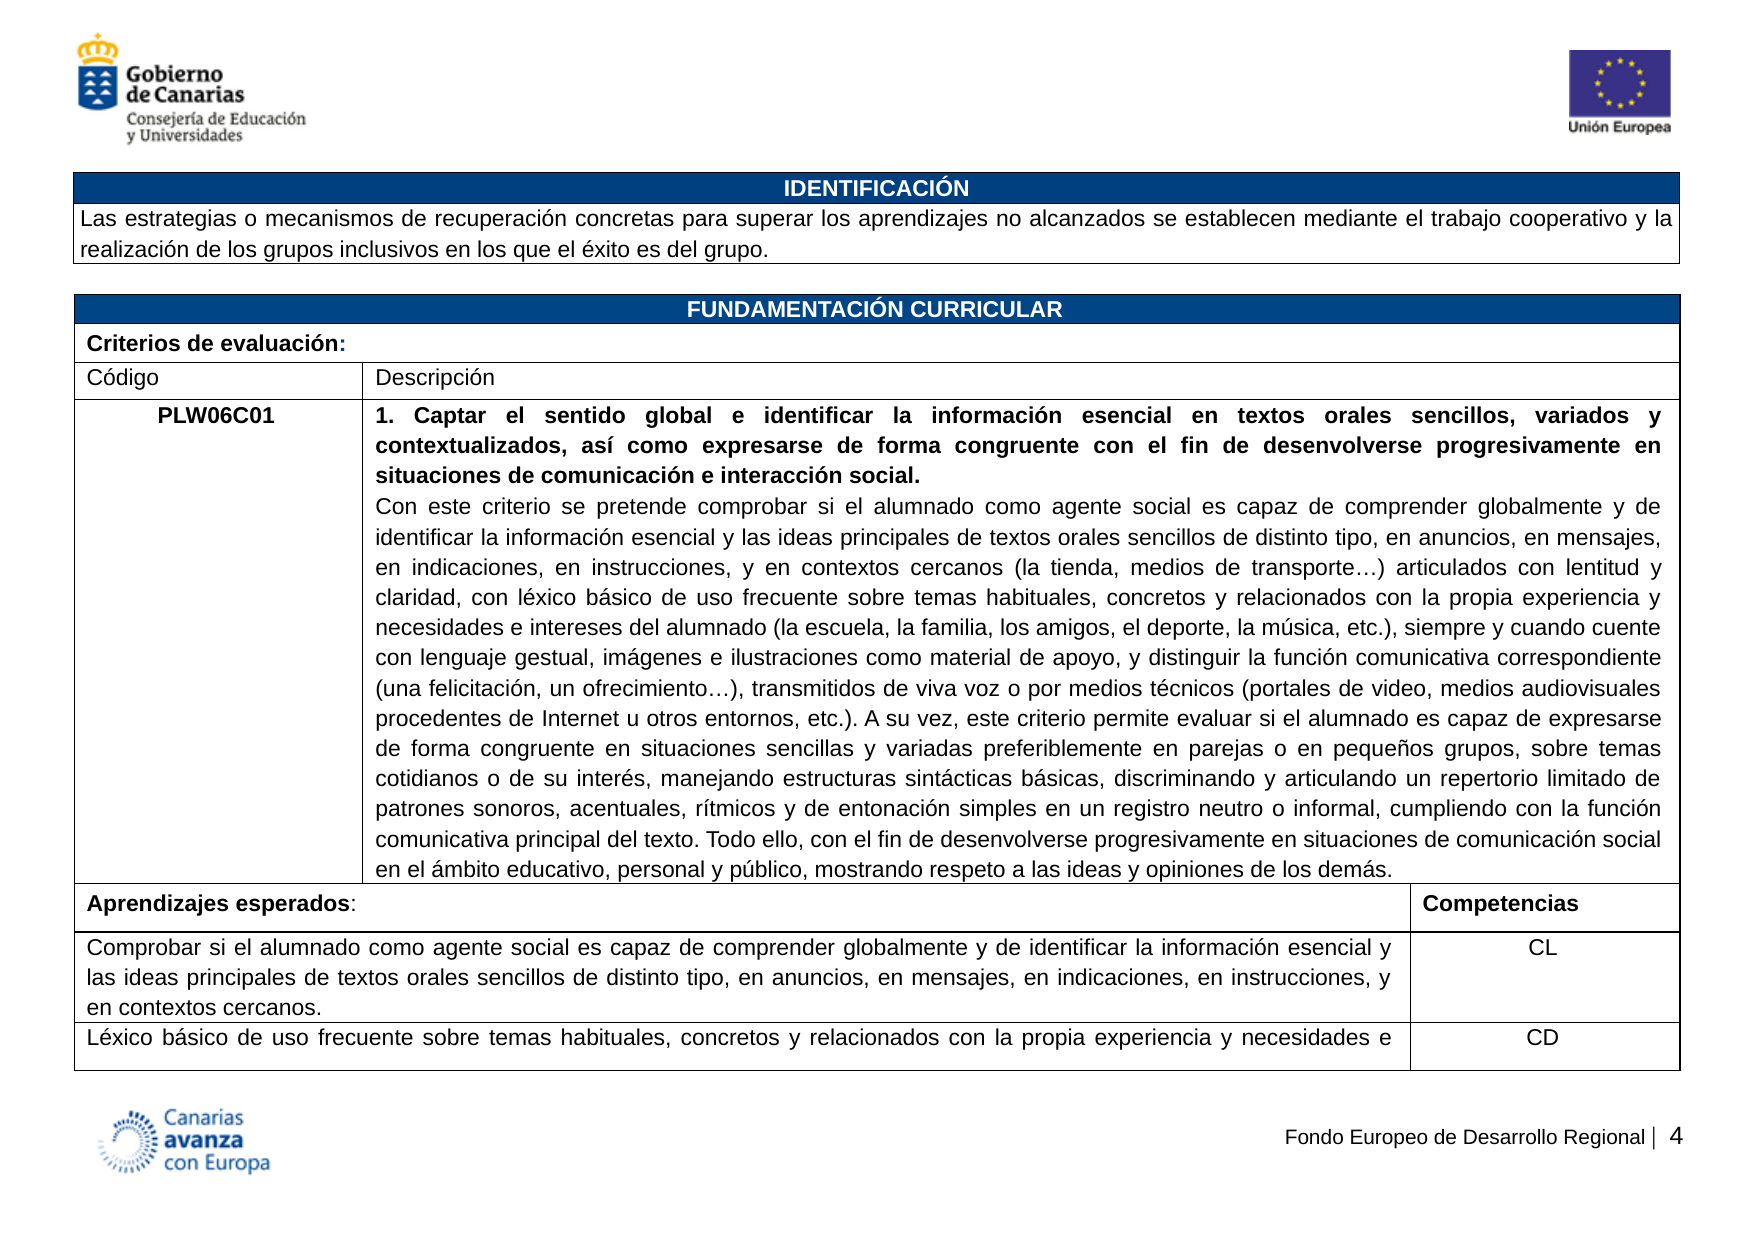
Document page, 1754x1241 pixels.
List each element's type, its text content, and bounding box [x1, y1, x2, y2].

table_cell Léxico básico de uso frecuente sobre temas habituales, concretos y relacionados con la propia experiencia y necesidades e [75, 1023, 1410, 1069]
table_cell Competencias [1411, 884, 1679, 931]
table_header IDENTIFICACIÓN [74, 173, 1679, 203]
table_cell CL [1411, 933, 1679, 1022]
picture [74, 32, 314, 150]
table_cell Aprendizajes esperados: [75, 884, 1410, 931]
table_cell Las estrategias o mecanismos de recuperación concretas para superar los aprendizajes no alcanzados se establecen mediante el trabajo cooperativo y la realización de los grupos inclusivos en los que el éxito es del grupo. [74, 204, 1679, 263]
table_cell Comprobar si el alumnado como agente social es capaz de comprender globalmente y de identificar la información esencial y las ideas principales de textos orales sencillos de distinto tipo, en anuncios, en mensajes, en indicaciones, en instrucciones, y en contextos cercanos. [75, 933, 1410, 1022]
table_cell PLW06C01 [75, 400, 362, 883]
picture [79, 1096, 290, 1189]
table_cell CD [1411, 1023, 1679, 1069]
table_cell 1. Captar el sentido global e identificar la información esencial en textos orales sencillos, variados y contextualizados, así como expresarse de forma congruente con el fin de desenvolverse progresivamente en situaciones de comunicación e interacción social. Con este criterio se pretende comprobar si el alumnado como agente social es capaz de comprender globalmente y de identificar la información esencial y las ideas principales de textos orales sencillos de distinto tipo, en anuncios, en mensajes, en indicaciones, en instrucciones, y en contextos cercanos (la tienda, medios de transporte…) articulados con lentitud y claridad, con léxico básico de uso frecuente sobre temas habituales, concretos y relacionados con la propia experiencia y necesidades e intereses del alumnado (la escuela, la familia, los amigos, el deporte, la música, etc.), siempre y cuando cuente con lenguaje gestual, imágenes e ilustraciones como material de apoyo, y distinguir la función comunicativa correspondiente (una felicitación, un ofrecimiento…), transmitidos de viva voz o por medios técnicos (portales de video, medios audiovisuales procedentes de Internet u otros entornos, etc.). A su vez, este criterio permite evaluar si el alumnado es capaz de expresarse de forma congruente en situaciones sencillas y variadas preferiblemente en parejas o en pequeños grupos, sobre temas cotidianos o de su interés, manejando estructuras sintácticas básicas, discriminando y articulando un repertorio limitado de patrones sonoros, acentuales, rítmicos y de entonación simples en un registro neutro o informal, cumpliendo con la función comunicativa principal del texto. Todo ello, con el fin de desenvolverse progresivamente en situaciones de comunicación social en el ámbito educativo, personal y público, mostrando respeto a las ideas y opiniones de los demás. [363, 400, 1679, 883]
table_cell Criterios de evaluación: [75, 324, 1679, 362]
table_header FUNDAMENTACIÓN CURRICULAR [75, 295, 1679, 323]
table_cell Código [75, 363, 362, 399]
picture [1569, 50, 1671, 135]
table_cell Descripción [363, 363, 1679, 399]
